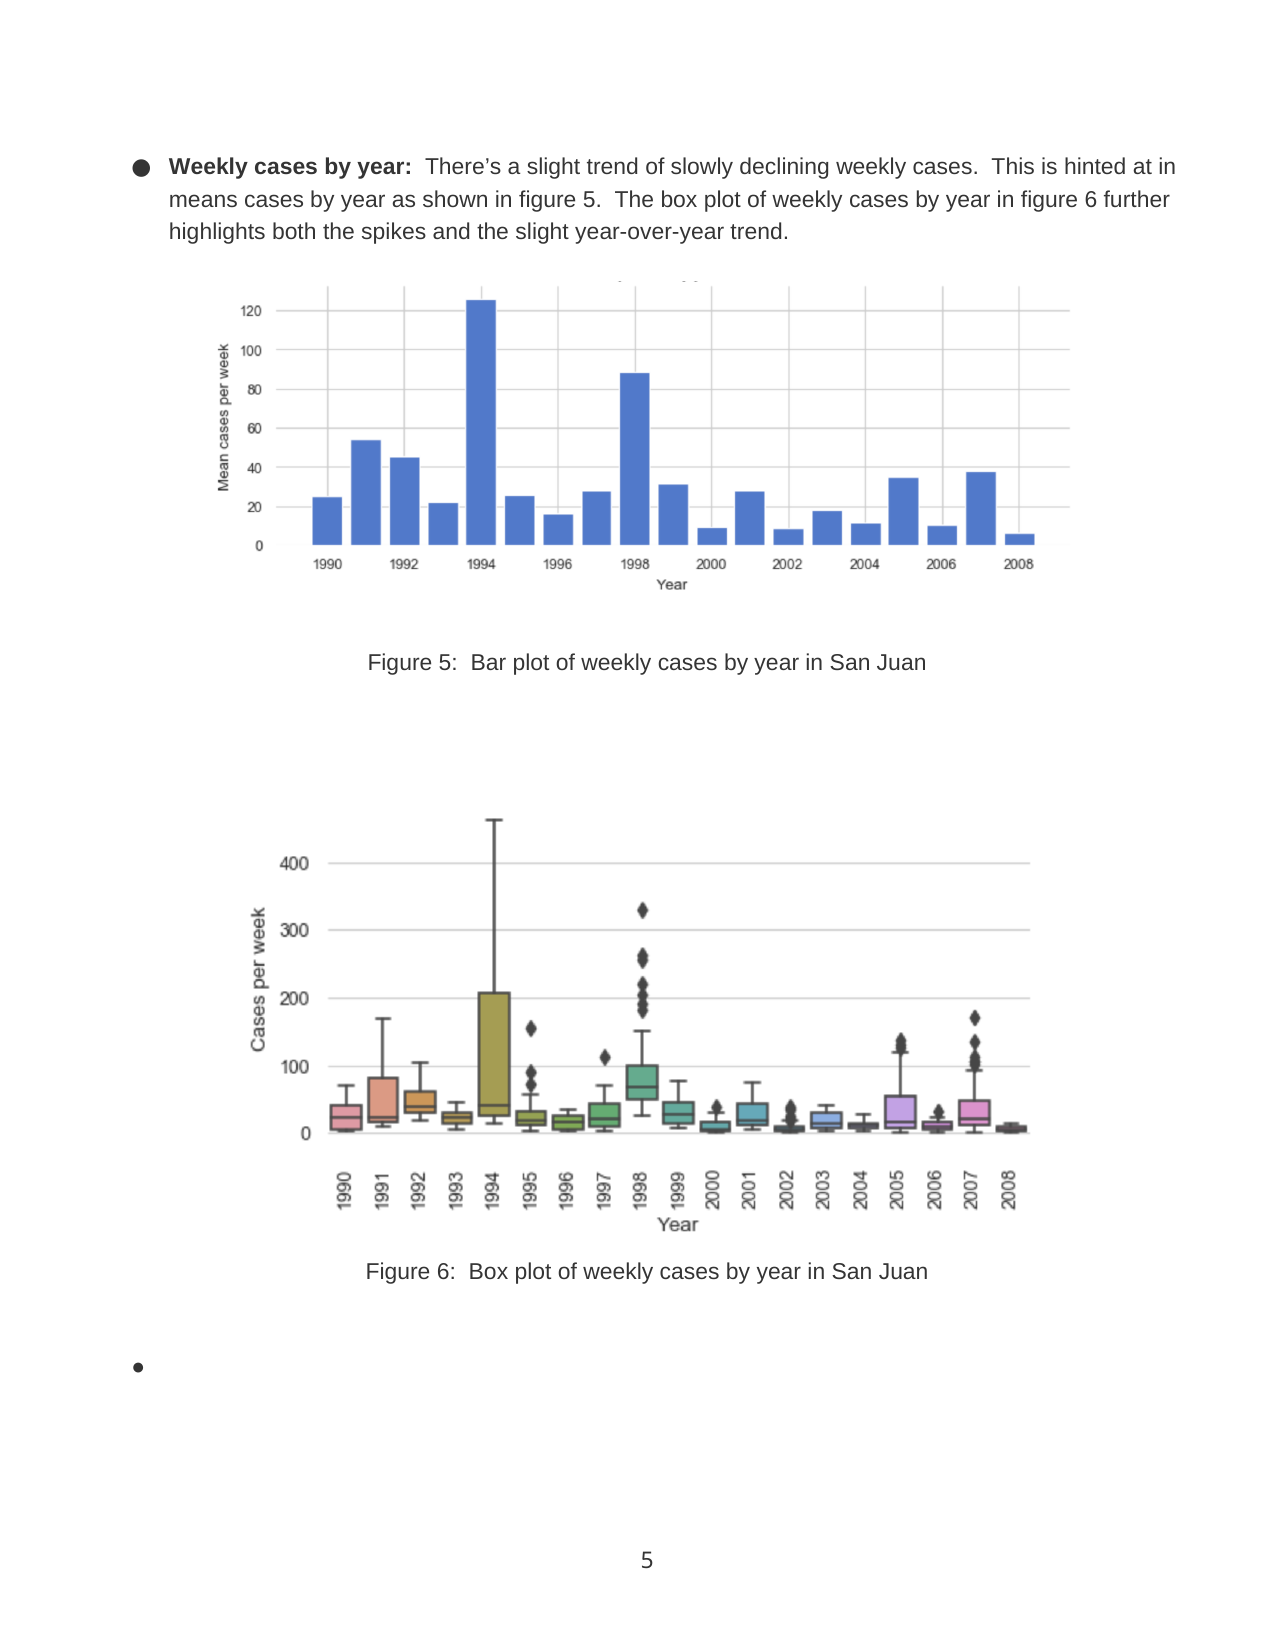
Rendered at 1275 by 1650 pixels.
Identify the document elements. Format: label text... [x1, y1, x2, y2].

text Figure 5: Bar plot of weekly cases by year in San Juan [94, 649, 1200, 675]
text Figure 6: Box plot of weekly cases by year in San Juan [94, 1258, 1200, 1284]
picture [231, 806, 1063, 1252]
list Weekly cases by year: There’s a slight trend of slowly declining weekly cases. This is hinted at in means cases by year as shown in figure 5. The box plot of weekly cases by year in figure 6 further highlights both the spikes and the slight year-over-year trend. [131, 150, 1200, 244]
picture [204, 281, 1090, 611]
